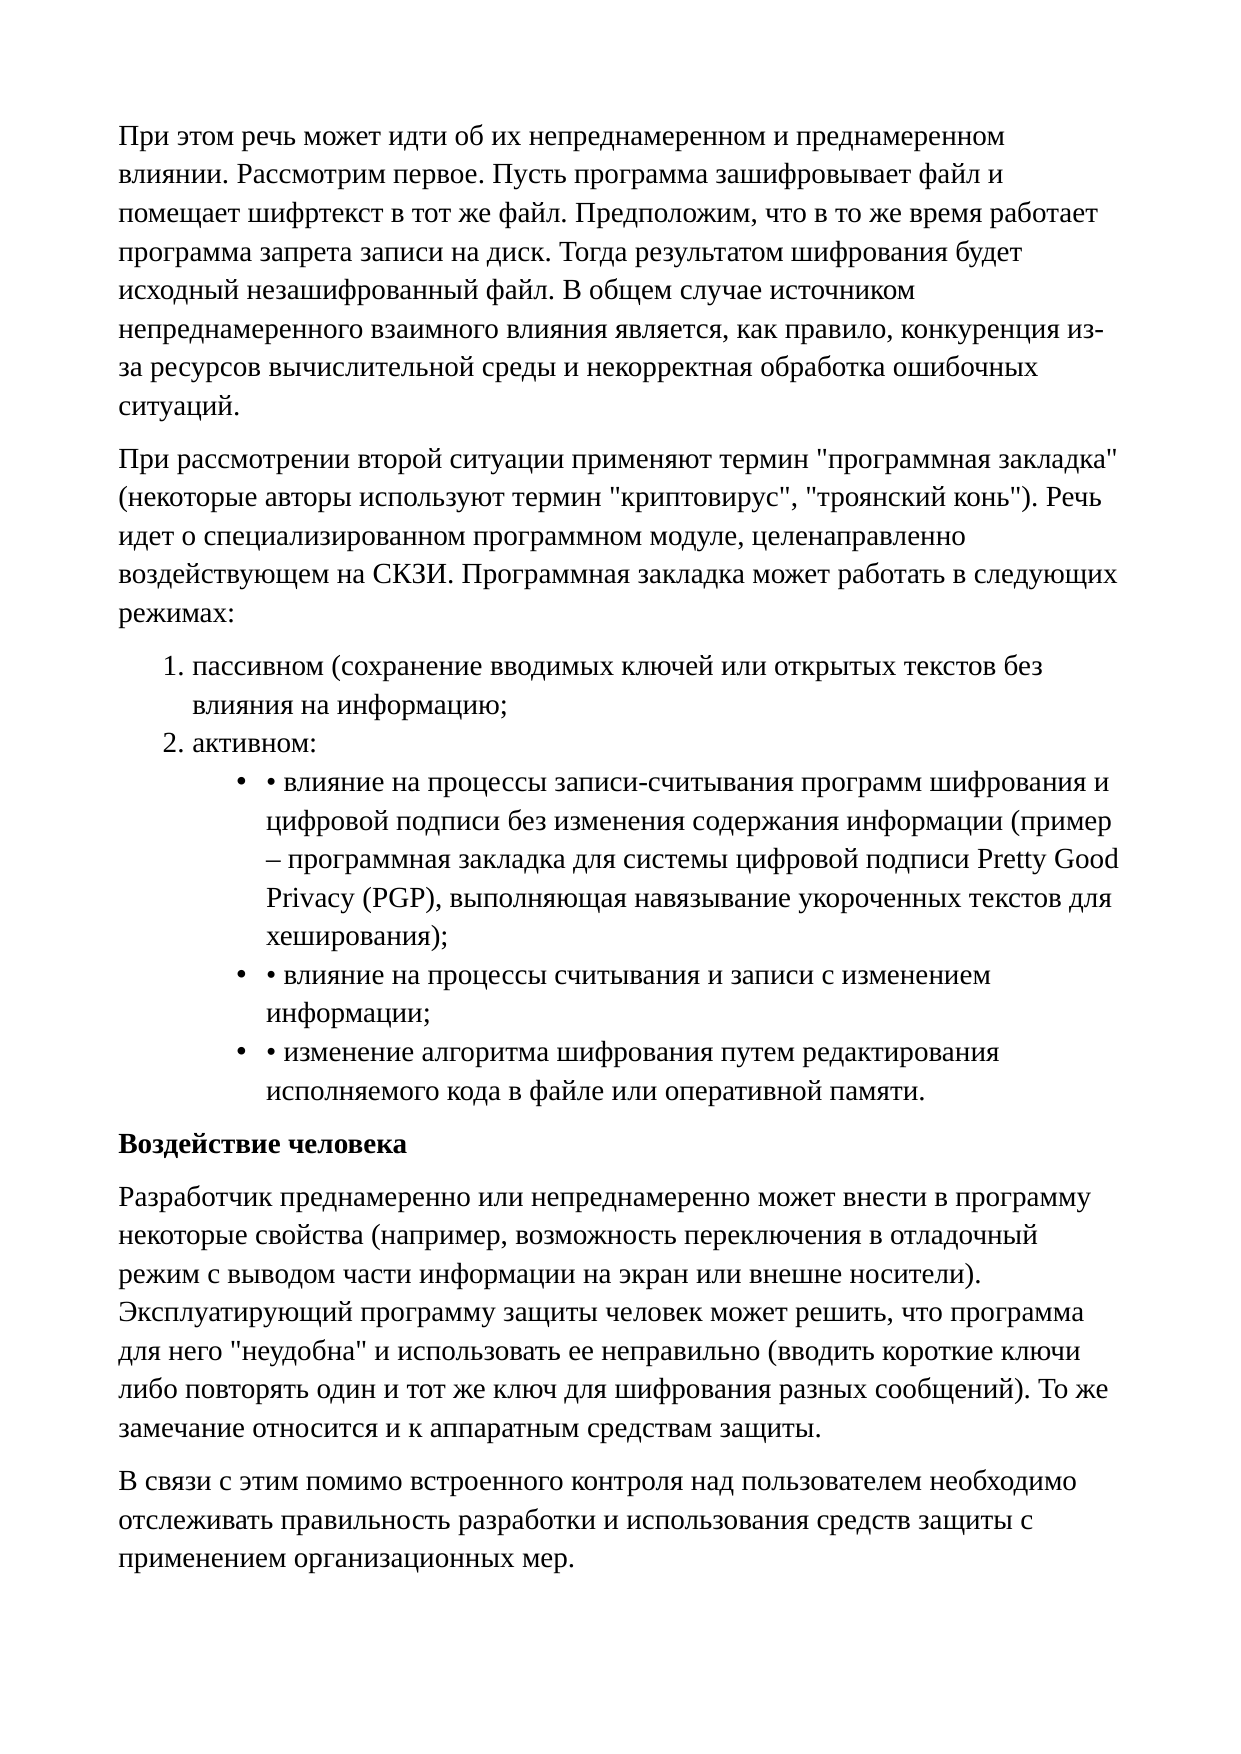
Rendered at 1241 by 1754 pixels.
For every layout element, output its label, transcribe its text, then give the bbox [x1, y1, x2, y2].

text При рассмотрении второй ситуации применяют термин "программная закладка" (некоторые авторы используют термин "криптовирус", "троянский конь"). Речь идет о специализированном программном модуле, целенаправленно воздействующем на СКЗИ. Программная закладка может работать в следующих режимах: [118, 441, 1122, 629]
list • изменение алгоритма шифрования путем редактирования исполняемого кода в файле или оперативной памяти. [236, 1034, 1122, 1106]
list пассивном (сохранение вводимых ключей или открытых текстов без влияния на информацию; [162, 648, 1122, 720]
text При этом речь может идти об их непреднамеренном и преднамеренном влиянии. Рассмотрим первое. Пусть программа зашифровывает файл и помещает шифртекст в тот же файл. Предположим, что в то же время работает программа запрета записи на диск. Тогда результатом шифрования будет исходный незашифрованный файл. В общем случае источником непреднамеренного взаимного влияния является, как правило, конкуренция из-за ресурсов вычислительной среды и некорректная обработка ошибочных ситуаций. [118, 118, 1122, 421]
list • влияние на процессы считывания и записи с изменением информации; [236, 957, 1122, 1029]
text Воздействие человека [118, 1126, 1122, 1159]
text Разработчик преднамеренно или непреднамеренно может внести в программу некоторые свойства (например, возможность переключения в отладочный режим с выводом части информации на экран или внешне носители). Эксплуатирующий программу защиты человек может решить, что программа для него "неудобна" и использовать ее неправильно (вводить короткие ключи либо повторять один и тот же ключ для шифрования разных сообщений). То же замечание относится и к аппаратным средствам защиты. [118, 1179, 1122, 1444]
text В связи с этим помимо встроенного контроля над пользователем необходимо отслеживать правильность разработки и использования средств защиты с применением организационных мер. [118, 1463, 1122, 1574]
list • влияние на процессы записи-считывания программ шифрования и цифровой подписи без изменения содержания информации (пример – программная закладка для системы цифровой подписи Pretty Good Privacy (PGP), выполняющая навязывание укороченных текстов для хеширования); [236, 764, 1122, 952]
list активном: [162, 725, 1122, 759]
